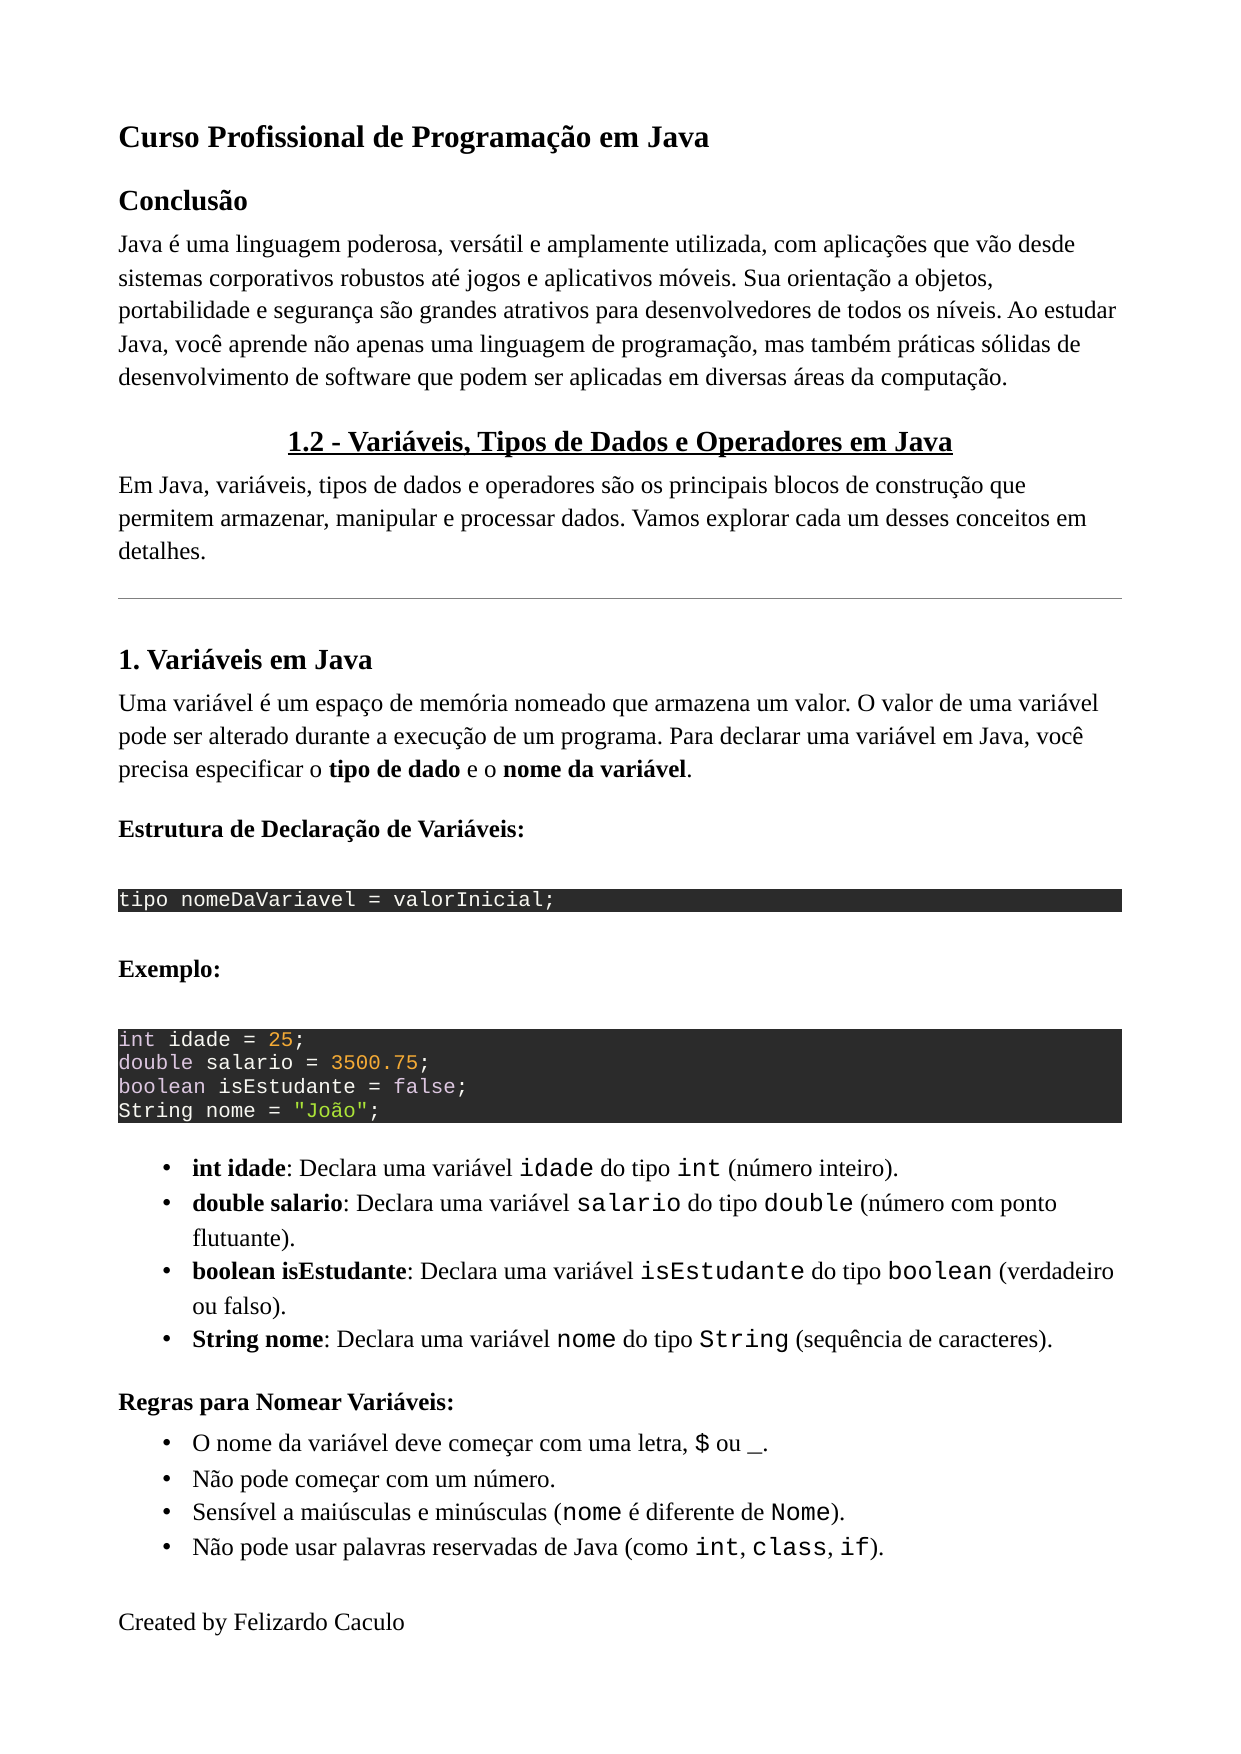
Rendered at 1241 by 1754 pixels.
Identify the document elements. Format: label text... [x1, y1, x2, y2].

subtitle 1.2 - Variáveis, Tipos de Dados e Operadores em Java [118, 424, 1122, 457]
text tipo nomeDaVariavel = valorInicial; [118, 889, 1122, 912]
subtitle Estrutura de Declaração de Variáveis: [118, 814, 1122, 843]
list int idade: Declara uma variável idade do tipo int (número inteiro). [162, 1153, 1122, 1184]
list Não pode usar palavras reservadas de Java (como int, class, if). [162, 1532, 1122, 1563]
text int idade = 25; [118, 1029, 1122, 1052]
subtitle 1. Variáveis em Java [118, 642, 1122, 676]
list O nome da variável deve começar com uma letra, $ ou _. [162, 1428, 1122, 1459]
text Uma variável é um espaço de memória nomeado que armazena um valor. O valor de uma variável pode ser alterado durante a execução de um programa. Para declarar uma variável em Java, você precisa especificar o tipo de dado e o nome da variável. [118, 688, 1122, 783]
list Sensível a maiúsculas e minúsculas (nome é diferente de Nome). [162, 1497, 1122, 1527]
text Em Java, variáveis, tipos de dados e operadores são os principais blocos de construção que permitem armazenar, manipular e processar dados. Vamos explorar cada um desses conceitos em detalhes. [118, 470, 1122, 565]
subtitle Conclusão [118, 183, 1122, 217]
list Não pode começar com um número. [162, 1464, 1122, 1492]
list double salario: Declara uma variável salario do tipo double (número com ponto flutuante). [162, 1188, 1122, 1252]
subtitle Regras para Nomear Variáveis: [118, 1387, 1122, 1416]
text double salario = 3500.75; [118, 1052, 1122, 1076]
subtitle Exemplo: [118, 954, 1122, 983]
text Java é uma linguagem poderosa, versátil e amplamente utilizada, com aplicações que vão desde sistemas corporativos robustos até jogos e aplicativos móveis. Sua orientação a objetos, portabilidade e segurança são grandes atrativos para desenvolvedores de todos os níveis. Ao estudar Java, você aprende não apenas uma linguagem de programação, mas também práticas sólidas de desenvolvimento de software que podem ser aplicadas em diversas áreas da computação. [118, 229, 1122, 390]
text String nome = "João"; [118, 1100, 1122, 1123]
list boolean isEstudante: Declara uma variável isEstudante do tipo boolean (verdadeiro ou falso). [162, 1256, 1122, 1320]
text boolean isEstudante = false; [118, 1076, 1122, 1100]
list String nome: Declara uma variável nome do tipo String (sequência de caracteres). [162, 1324, 1122, 1355]
